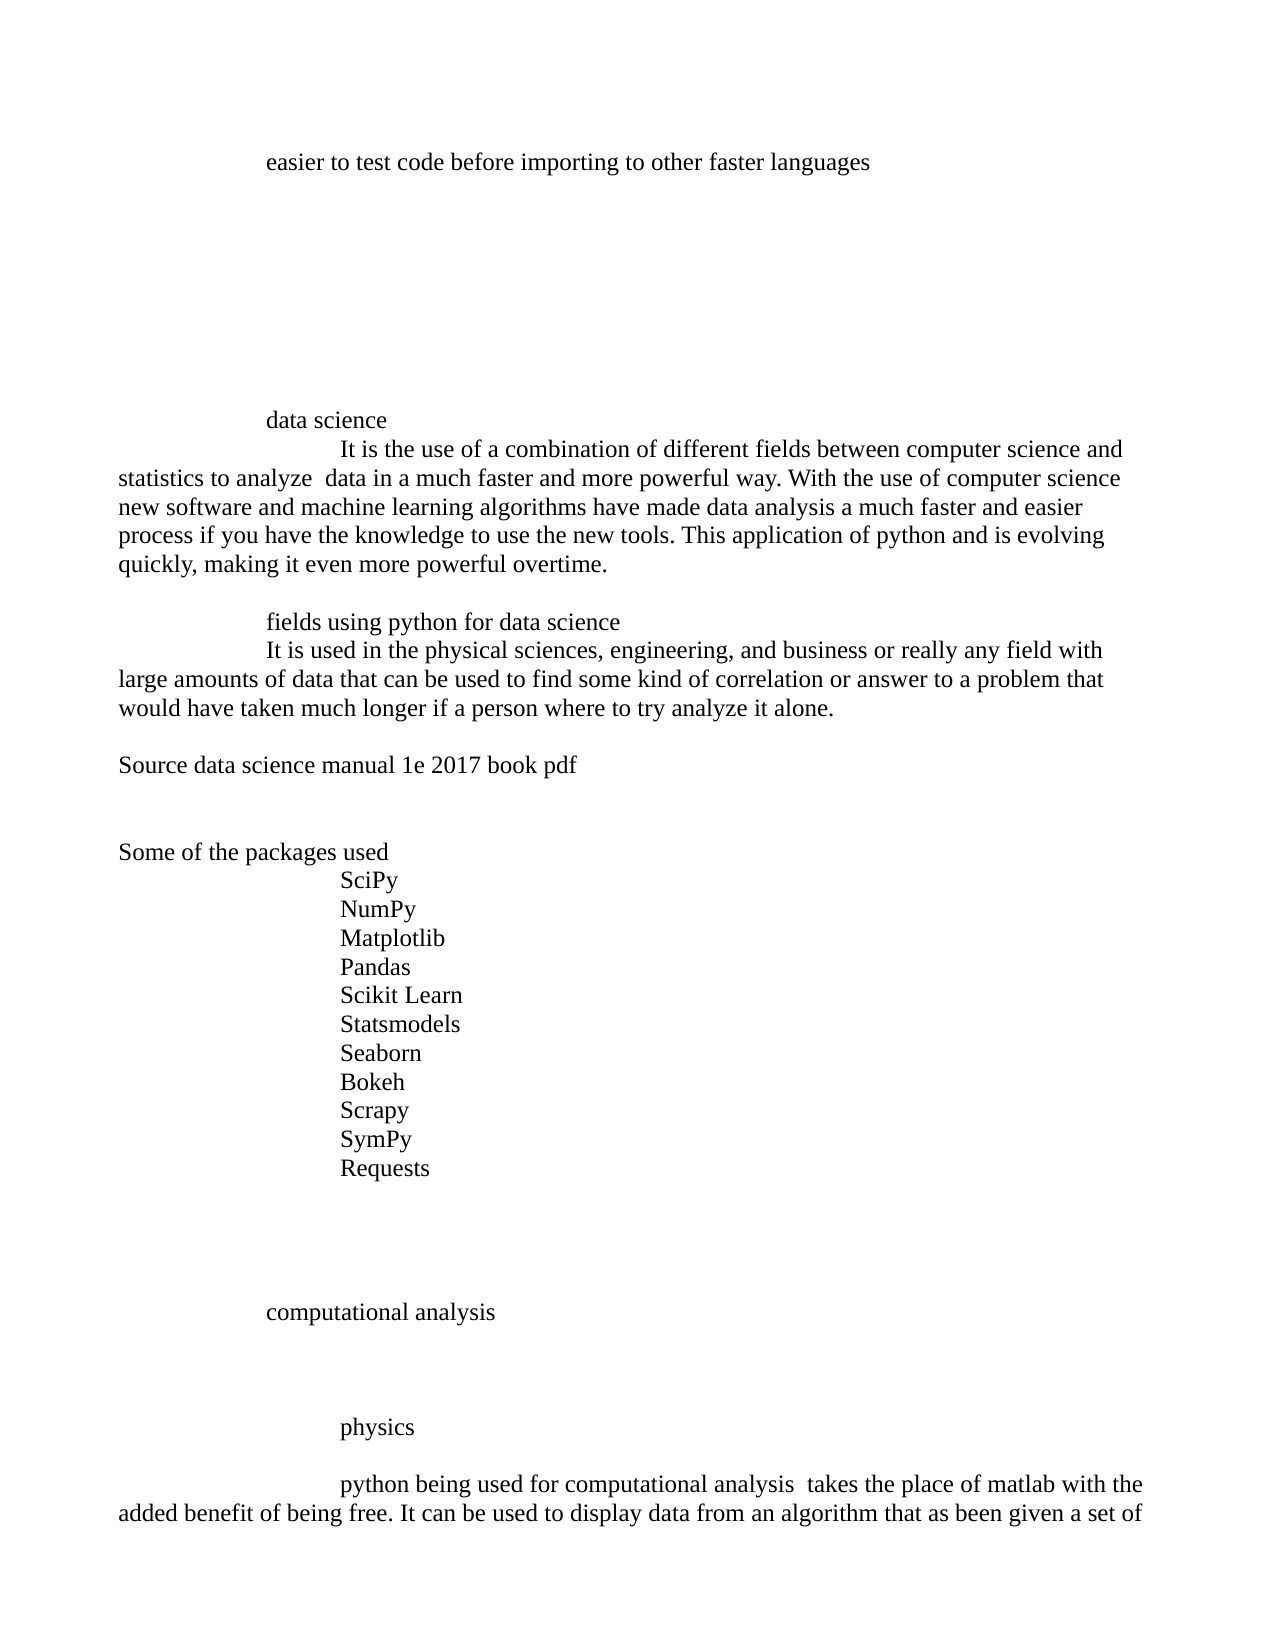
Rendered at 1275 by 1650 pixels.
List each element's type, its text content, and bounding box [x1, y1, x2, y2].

text It is the use of a combination of different fields between computer science and statistics to analyze data in a much faster and more powerful way. With the use of computer science new software and machine learning algorithms have made data analysis a much faster and easier process if you have the knowledge to use the new tools. This application of python and is evolving quickly, making it even more powerful overtime. [118, 434, 1157, 578]
text easier to test code before importing to other faster languages [118, 147, 1157, 176]
text Scikit Learn [118, 981, 1157, 1009]
text Requests [118, 1153, 1157, 1182]
text Some of the packages used [118, 837, 1157, 866]
text SciPy [118, 866, 1157, 894]
text Seaborn [118, 1038, 1157, 1067]
text Pandas [118, 952, 1157, 981]
text Source data science manual 1e 2017 book pdf [118, 751, 1157, 779]
text Statsmodels [118, 1009, 1157, 1038]
text NumPy [118, 894, 1157, 923]
text physics [118, 1412, 1157, 1441]
text python being used for computational analysis takes the place of matlab with the added benefit of being free. It can be used to display data from an algorithm that as been given a set of [118, 1469, 1157, 1527]
text Bokeh [118, 1067, 1157, 1096]
text data science [118, 406, 1157, 434]
text computational analysis [118, 1297, 1157, 1326]
text It is used in the physical sciences, engineering, and business or really any field with large amounts of data that can be used to find some kind of correlation or answer to a problem that would have taken much longer if a person where to try analyze it alone. [118, 636, 1157, 722]
text SymPy [118, 1124, 1157, 1153]
text fields using python for data science [118, 607, 1157, 636]
text Matplotlib [118, 923, 1157, 952]
text Scrapy [118, 1096, 1157, 1124]
